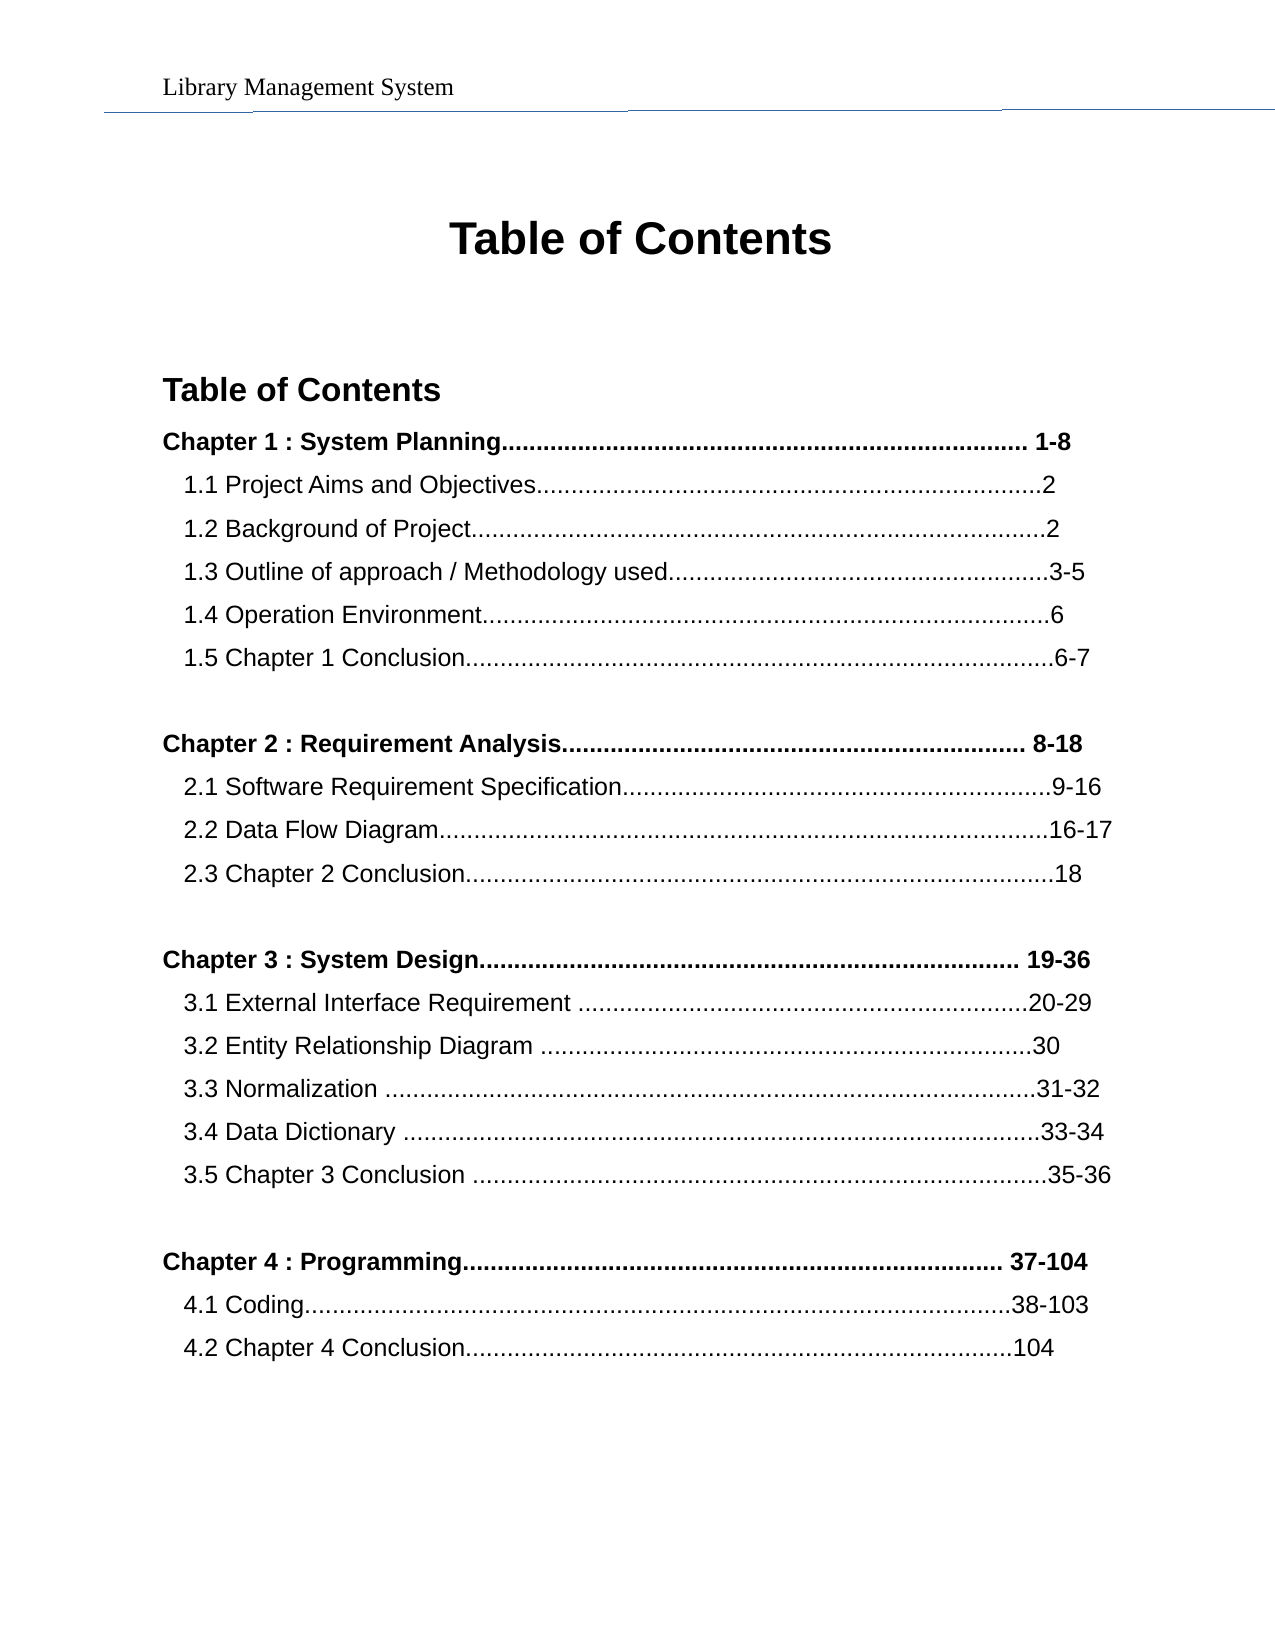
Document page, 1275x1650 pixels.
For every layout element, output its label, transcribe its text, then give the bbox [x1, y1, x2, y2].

text Chapter 4 : Programming.............................................................................. 37-104 [162, 1247, 1119, 1275]
text 3.2 Entity Relationship Diagram .......................................................................30 [162, 1031, 1119, 1060]
text 1.2 Background of Project...................................................................................2 [162, 513, 1119, 542]
text 4.2 Chapter 4 Conclusion...............................................................................104 [162, 1333, 1119, 1362]
text Table of Contents [162, 370, 1119, 408]
text 3.1 External Interface Requirement .................................................................20-29 [162, 988, 1119, 1017]
text 1.3 Outline of approach / Methodology used.......................................................3-5 [162, 557, 1119, 585]
text Chapter 1 : System Planning............................................................................ 1-8 [162, 427, 1119, 456]
text 1.4 Operation Environment..................................................................................6 [162, 600, 1119, 628]
text 3.4 Data Dictionary ............................................................................................33-34 [162, 1117, 1119, 1146]
text Table of Contents [162, 212, 1119, 264]
text 4.1 Coding......................................................................................................38-103 [162, 1290, 1119, 1318]
text Chapter 3 : System Design.............................................................................. 19-36 [162, 945, 1119, 973]
text 1.1 Project Aims and Objectives.........................................................................2 [162, 470, 1119, 499]
text 3.3 Normalization ..............................................................................................31-32 [162, 1074, 1119, 1103]
text 2.3 Chapter 2 Conclusion.....................................................................................18 [162, 858, 1119, 887]
text 1.5 Chapter 1 Conclusion.....................................................................................6-7 [162, 643, 1119, 672]
text 2.1 Software Requirement Specification..............................................................9-16 [162, 772, 1119, 801]
text 2.2 Data Flow Diagram........................................................................................16-17 [162, 815, 1119, 844]
text Chapter 2 : Requirement Analysis................................................................... 8-18 [162, 729, 1119, 758]
text 3.5 Chapter 3 Conclusion ...................................................................................35-36 [162, 1160, 1119, 1189]
